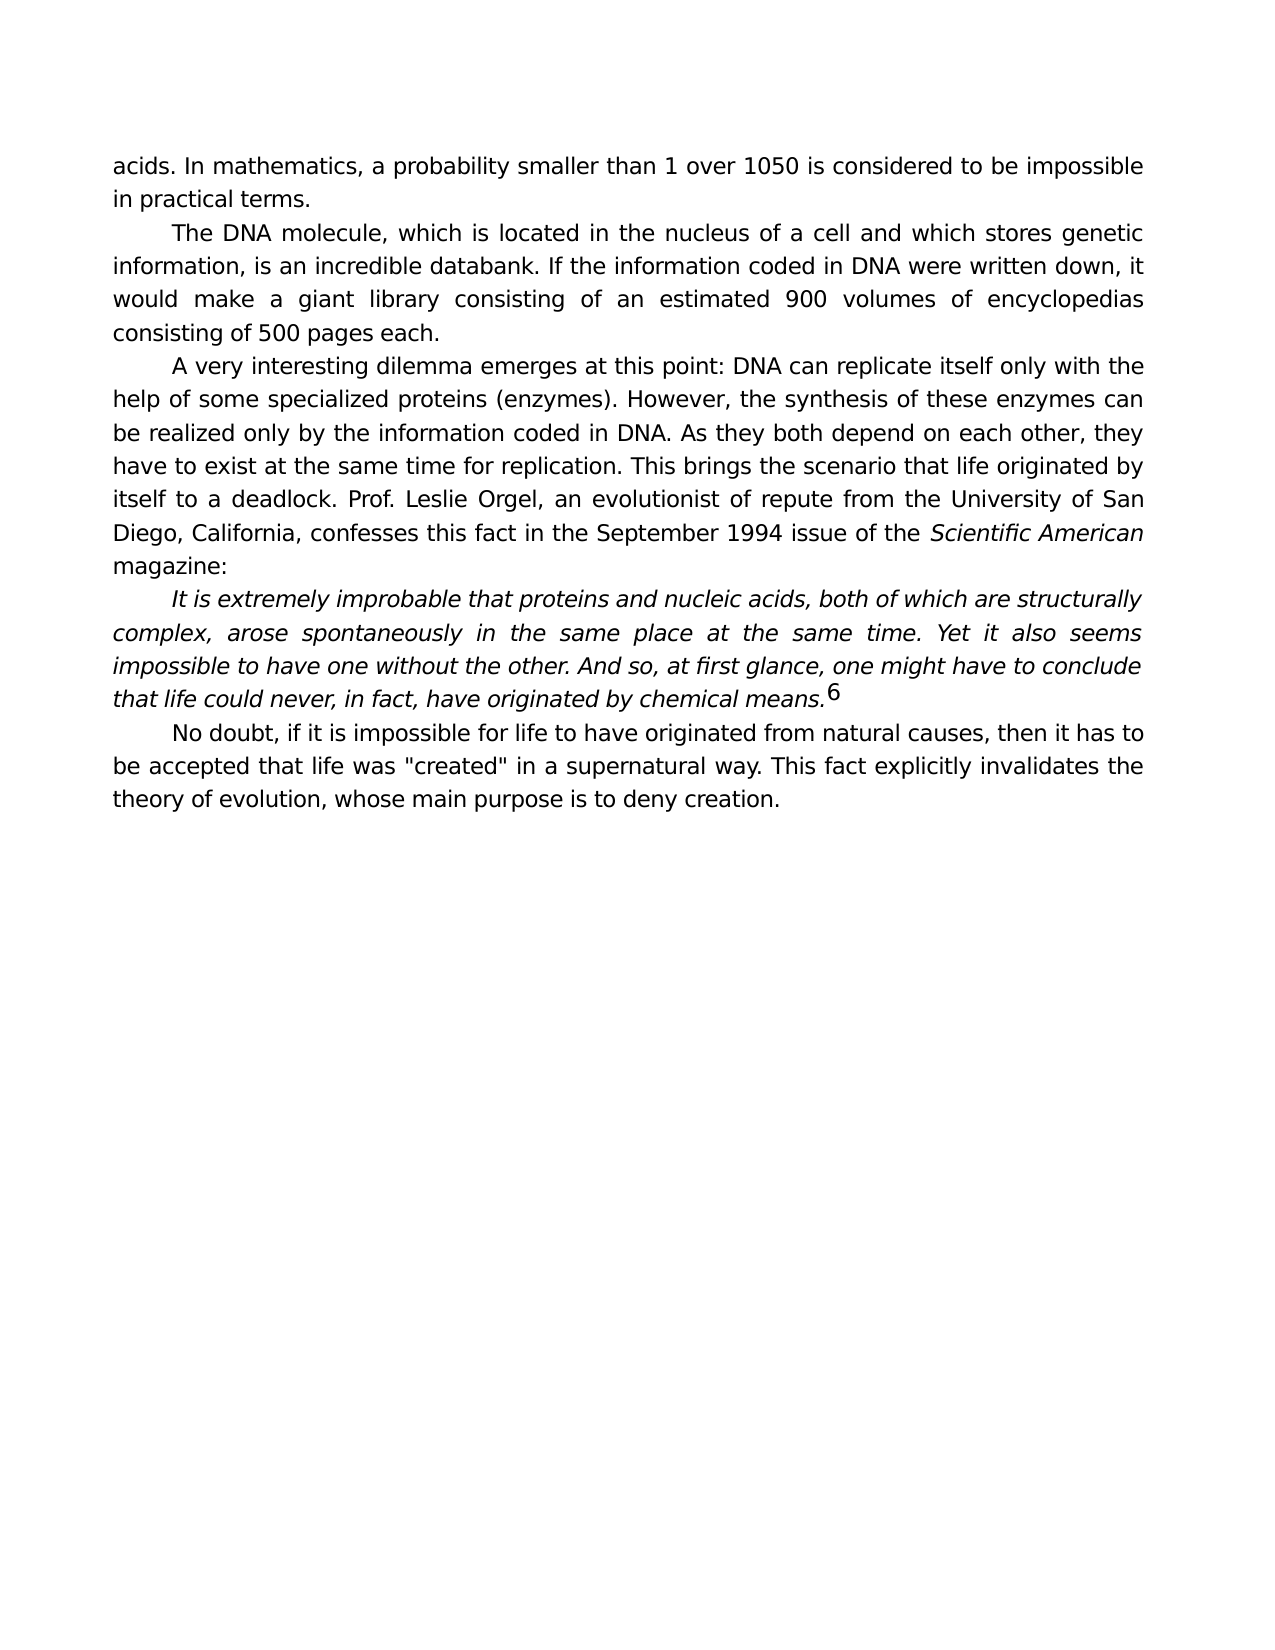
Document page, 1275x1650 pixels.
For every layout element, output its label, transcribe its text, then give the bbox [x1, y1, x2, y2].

text It is extremely improbable that proteins and nucleic acids, both of which are structurally complex, arose spontaneously in the same place at the same time. Yet it also seems impossible to have one without the other. And so, at first glance, one might have to conclude that life could never, in fact, have originated by chemical means.6 [112, 581, 1145, 714]
text A very interesting dilemma emerges at this point: DNA can replicate itself only with the help of some specialized proteins (enzymes). However, the synthesis of these enzymes can be realized only by the information coded in DNA. As they both depend on each other, they have to exist at the same time for replication. This brings the scenario that life originated by itself to a deadlock. Prof. Leslie Orgel, an evolutionist of repute from the University of San Diego, California, confesses this fact in the September 1994 issue of the Scientific American magazine: [112, 348, 1145, 581]
text The DNA molecule, which is located in the nucleus of a cell and which stores genetic information, is an incredible databank. If the information coded in DNA were written down, it would make a giant library consisting of an estimated 900 volumes of encyclopedias consisting of 500 pages each. [112, 214, 1145, 348]
text acids. In mathematics, a probability smaller than 1 over 1050 is considered to be impossible in practical terms. [112, 148, 1145, 214]
text No doubt, if it is impossible for life to have originated from natural causes, then it has to be accepted that life was "created" in a supernatural way. This fact explicitly invalidates the theory of evolution, whose main purpose is to deny creation. [112, 714, 1145, 814]
